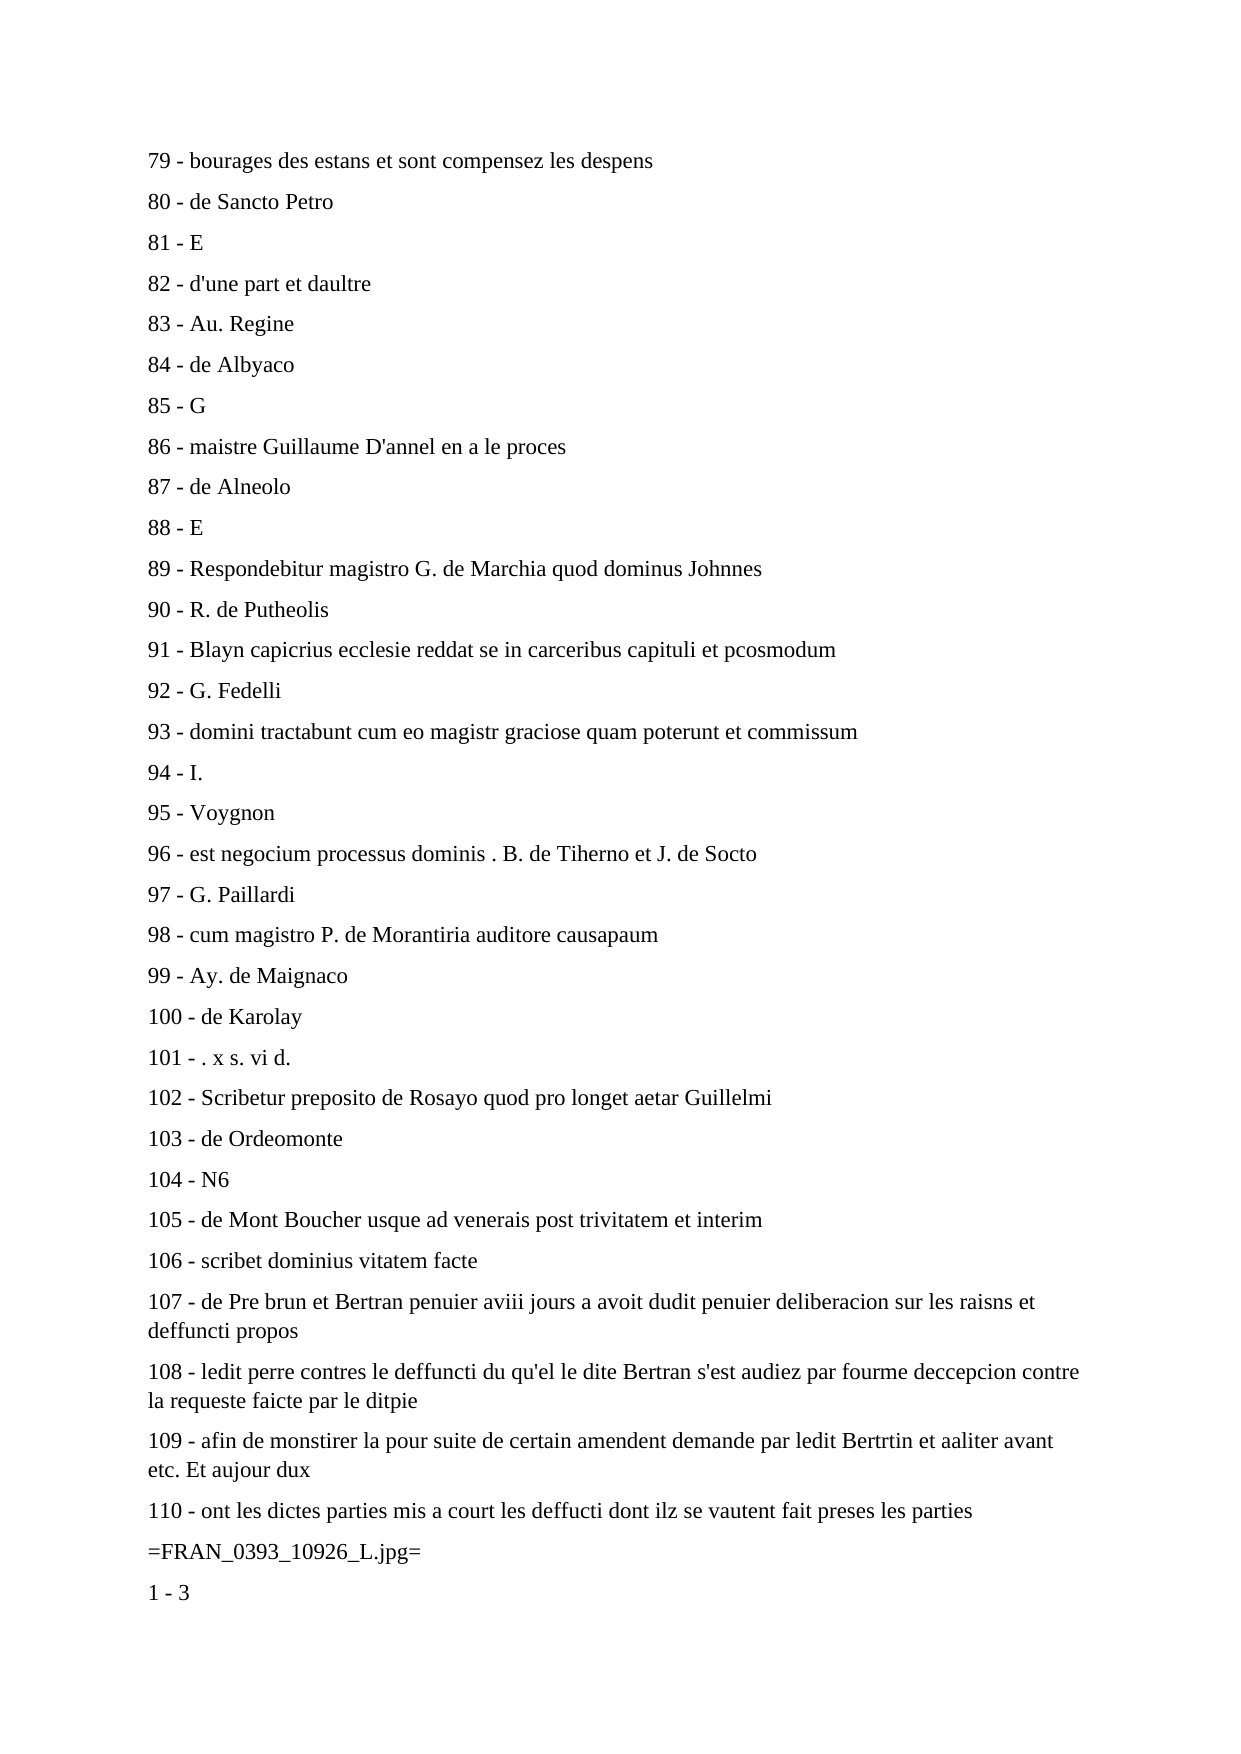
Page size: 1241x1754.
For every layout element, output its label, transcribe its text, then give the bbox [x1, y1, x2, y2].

text 1 - 3 [148, 1578, 1093, 1605]
text 105 - de Mont Boucher usque ad venerais post trivitatem et interim [148, 1207, 1093, 1233]
text 100 - de Karolay [148, 1003, 1093, 1029]
text 88 - E [148, 514, 1093, 541]
text 103 - de Ordeomonte [148, 1125, 1093, 1151]
text 98 - cum magistro P. de Morantiria auditore causapaum [148, 921, 1093, 948]
text 84 - de Albyaco [148, 351, 1093, 378]
text 91 - Blayn capicrius ecclesie reddat se in carceribus capituli et pcosmodum [148, 636, 1093, 663]
text 110 - ont les dictes parties mis a court les deffucti dont ilz se vautent fait preses les parties [148, 1497, 1093, 1523]
text 99 - Ay. de Maignaco [148, 962, 1093, 988]
text 86 - maistre Guillaume D'annel en a le proces [148, 433, 1093, 459]
text 107 - de Pre brun et Bertran penuier aviii jours a avoit dudit penuier deliberacion sur les raisns et deffuncti propos [148, 1288, 1093, 1343]
text 94 - I. [148, 758, 1093, 785]
text 93 - domini tractabunt cum eo magistr graciose quam poterunt et commissum [148, 718, 1093, 744]
text 101 - . x s. vi d. [148, 1044, 1093, 1070]
text 85 - G [148, 392, 1093, 418]
text 97 - G. Paillardi [148, 881, 1093, 907]
text 102 - Scribetur preposito de Rosayo quod pro longet aetar Guillelmi [148, 1084, 1093, 1111]
text 87 - de Alneolo [148, 473, 1093, 500]
text 108 - ledit perre contres le deffuncti du qu'el le dite Bertran s'est audiez par fourme deccepcion contre la requeste faicte par le ditpie [148, 1358, 1093, 1413]
text 79 - bourages des estans et sont compensez les despens [148, 148, 1093, 174]
text 80 - de Sancto Petro [148, 188, 1093, 215]
text 106 - scribet dominius vitatem facte [148, 1247, 1093, 1274]
text 96 - est negocium processus dominis . B. de Tiherno et J. de Socto [148, 840, 1093, 866]
text 95 - Voygnon [148, 799, 1093, 826]
text 90 - R. de Putheolis [148, 596, 1093, 622]
text =FRAN_0393_10926_L.jpg= [148, 1538, 1093, 1564]
text 81 - E [148, 229, 1093, 255]
text 89 - Respondebitur magistro G. de Marchia quod dominus Johnnes [148, 555, 1093, 581]
text 109 - afin de monstirer la pour suite de certain amendent demande par ledit Bertrtin et aaliter avant etc. Et aujour dux [148, 1427, 1093, 1483]
text 82 - d'une part et daultre [148, 270, 1093, 296]
text 83 - Au. Regine [148, 311, 1093, 337]
text 92 - G. Fedelli [148, 677, 1093, 703]
text 104 - N6 [148, 1166, 1093, 1192]
